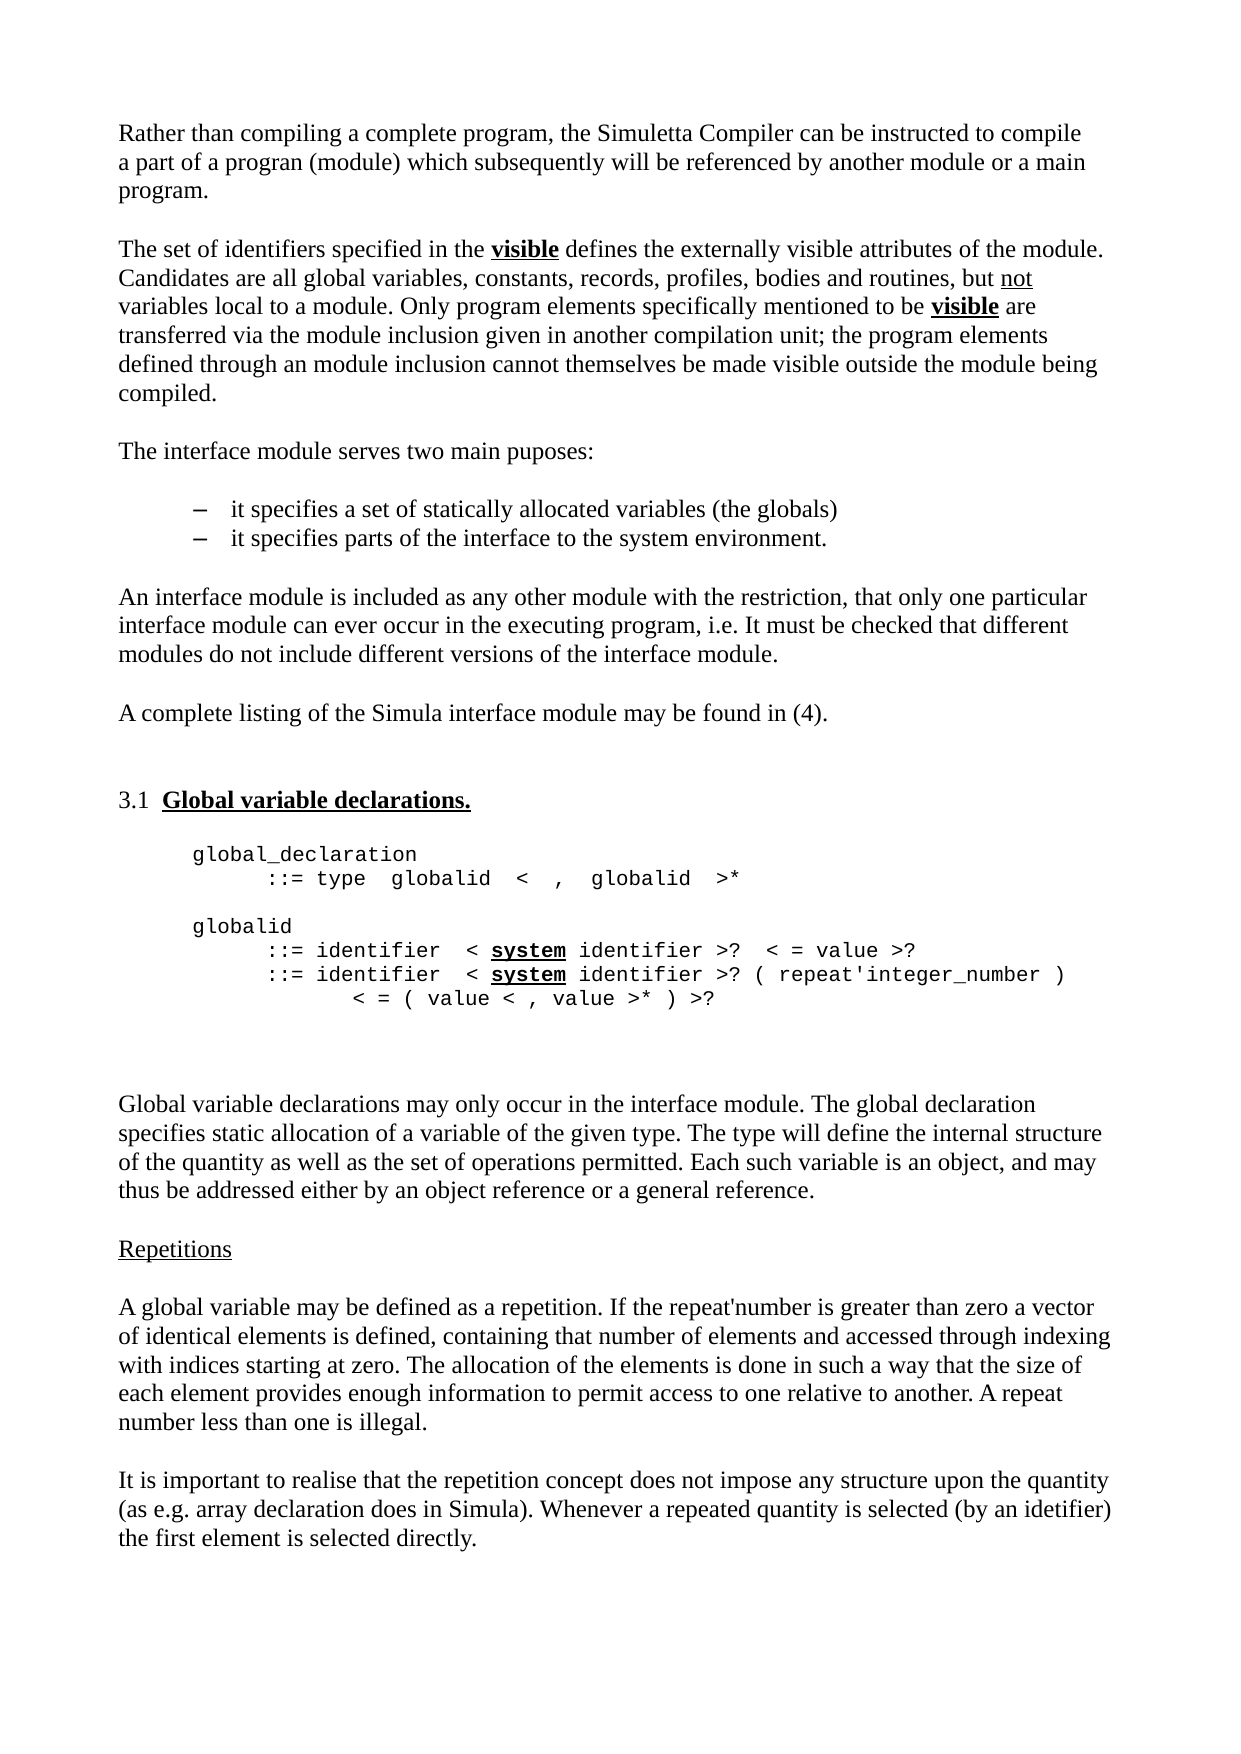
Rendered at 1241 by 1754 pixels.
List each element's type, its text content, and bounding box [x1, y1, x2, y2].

text The set of identifiers specified in the visible defines the externally visible attributes of the module. Candidates are all global variables, constants, records, profiles, bodies and routines, but not variables local to a module. Only program elements specifically mentioned to be visible are transferred via the module inclusion given in another compilation unit; the program elements defined through an module inclusion cannot themselves be made visible outside the module being compiled. [118, 234, 1122, 406]
text The interface module serves two main puposes: [118, 436, 1122, 465]
list it specifies a set of statically allocated variables (the globals) [193, 494, 1122, 523]
text Repetitions [118, 1234, 1122, 1263]
text A complete listing of the Simula interface module may be found in (4). [118, 698, 1122, 726]
text < = ( value < , value >* ) >? [118, 988, 1122, 1012]
text ::= identifier < system identifier >? < = value >? [118, 940, 1122, 963]
text A global variable may be defined as a repetition. If the repeat'number is greater than zero a vector of identical elements is defined, containing that number of elements and accessed through indexing with indices starting at zero. The allocation of the elements is done in such a way that the size of each element provides enough information to permit access to one relative to another. A repeat number less than one is illegal. [118, 1292, 1122, 1436]
text ::= identifier < system identifier >? ( repeat'integer_number ) [118, 964, 1122, 987]
text global_declaration [118, 843, 1122, 867]
text globalid [118, 916, 1122, 939]
text Rather than compiling a complete program, the Simuletta Compiler can be instructed to compile a part of a progran (module) which subsequently will be referenced by another module or a main program. [118, 118, 1122, 204]
text It is important to realise that the repetition concept does not impose any structure upon the quantity (as e.g. array declaration does in Simula). Whenever a repeated quantity is selected (by an idetifier) the first element is selected directly. [118, 1466, 1122, 1552]
list it specifies parts of the interface to the system environment. [193, 523, 1122, 552]
text 3.1 Global variable declarations. [118, 785, 1122, 814]
text Global variable declarations may only occur in the interface module. The global declaration specifies static allocation of a variable of the given type. The type will define the internal structure of the quantity as well as the set of operations permitted. Each such variable is an object, and may thus be addressed either by an object reference or a general reference. [118, 1089, 1122, 1204]
text An interface module is included as any other module with the restriction, that only one particular interface module can ever occur in the executing program, i.e. It must be checked that different modules do not include different versions of the interface module. [118, 582, 1122, 668]
text ::= type globalid < , globalid >* [118, 868, 1122, 891]
